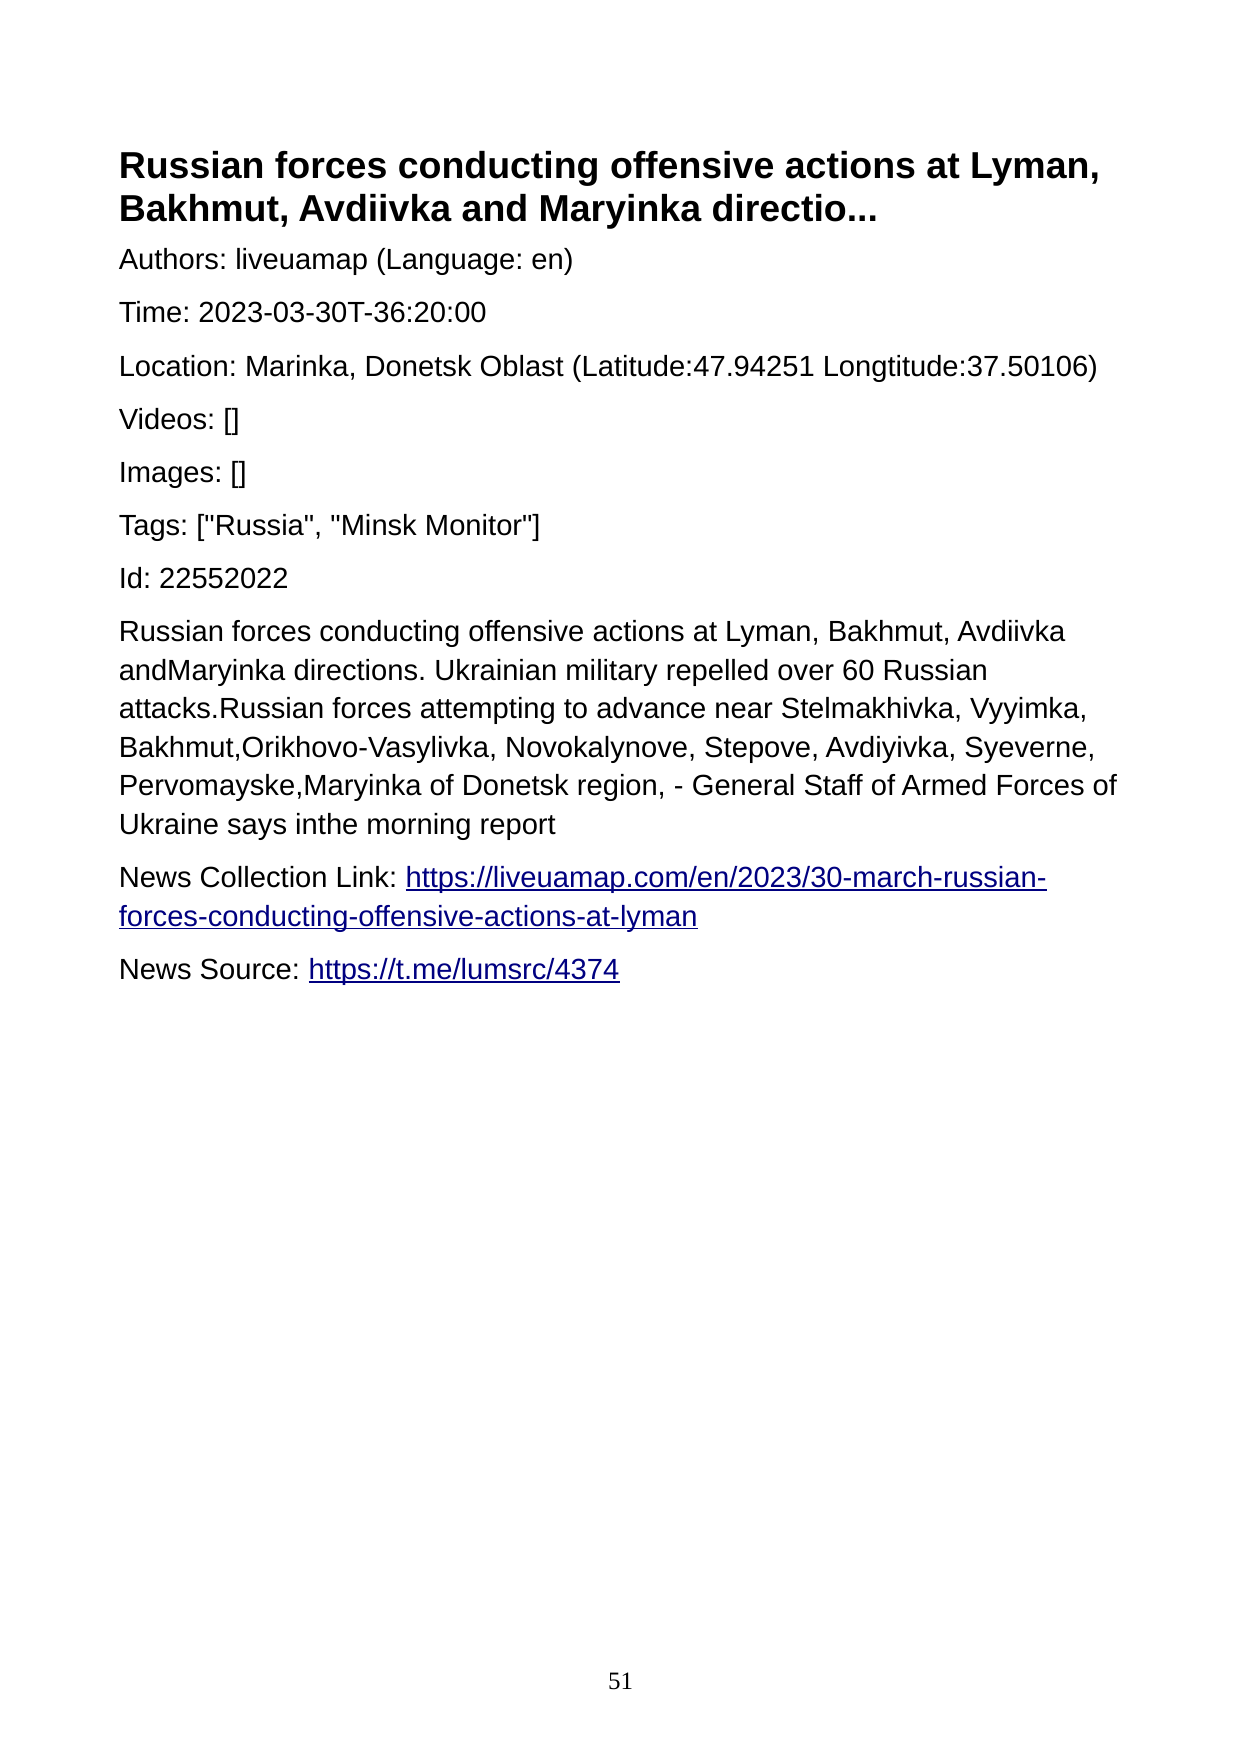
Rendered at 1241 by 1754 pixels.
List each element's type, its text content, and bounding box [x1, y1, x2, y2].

subtitle Russian forces conducting offensive actions at Lyman, Bakhmut, Avdiivka and Maryinka directio... [118, 143, 1122, 230]
text Tags: ["Russia", "Minsk Monitor"] [118, 508, 1122, 541]
text Location: Marinka, Donetsk Oblast (Latitude:47.94251 Longtitude:37.50106) [118, 348, 1122, 382]
text Id: 22552022 [118, 561, 1122, 594]
text Images: [] [118, 455, 1122, 488]
text News Source: https://t.me/lumsrc/4374 [118, 952, 1122, 985]
text Time: 2023-03-30T-36:20:00 [118, 295, 1122, 329]
text News Collection Link: https://liveuamap.com/en/2023/30-march-russian-forces-conducting-offensive-actions-at-lyman [118, 860, 1122, 932]
text Authors: liveuamap (Language: en) [118, 242, 1122, 276]
text Russian forces conducting offensive actions at Lyman, Bakhmut, Avdiivka andMaryinka directions. Ukrainian military repelled over 60 Russian attacks.Russian forces attempting to advance near Stelmakhivka, Vyyimka, Bakhmut,Orikhovo-Vasylivka, Novokalynove, Stepove, Avdiyivka, Syeverne, Pervomayske,Maryinka of Donetsk region, - General Staff of Armed Forces of Ukraine says inthe morning report [118, 614, 1122, 840]
text Videos: [] [118, 402, 1122, 435]
